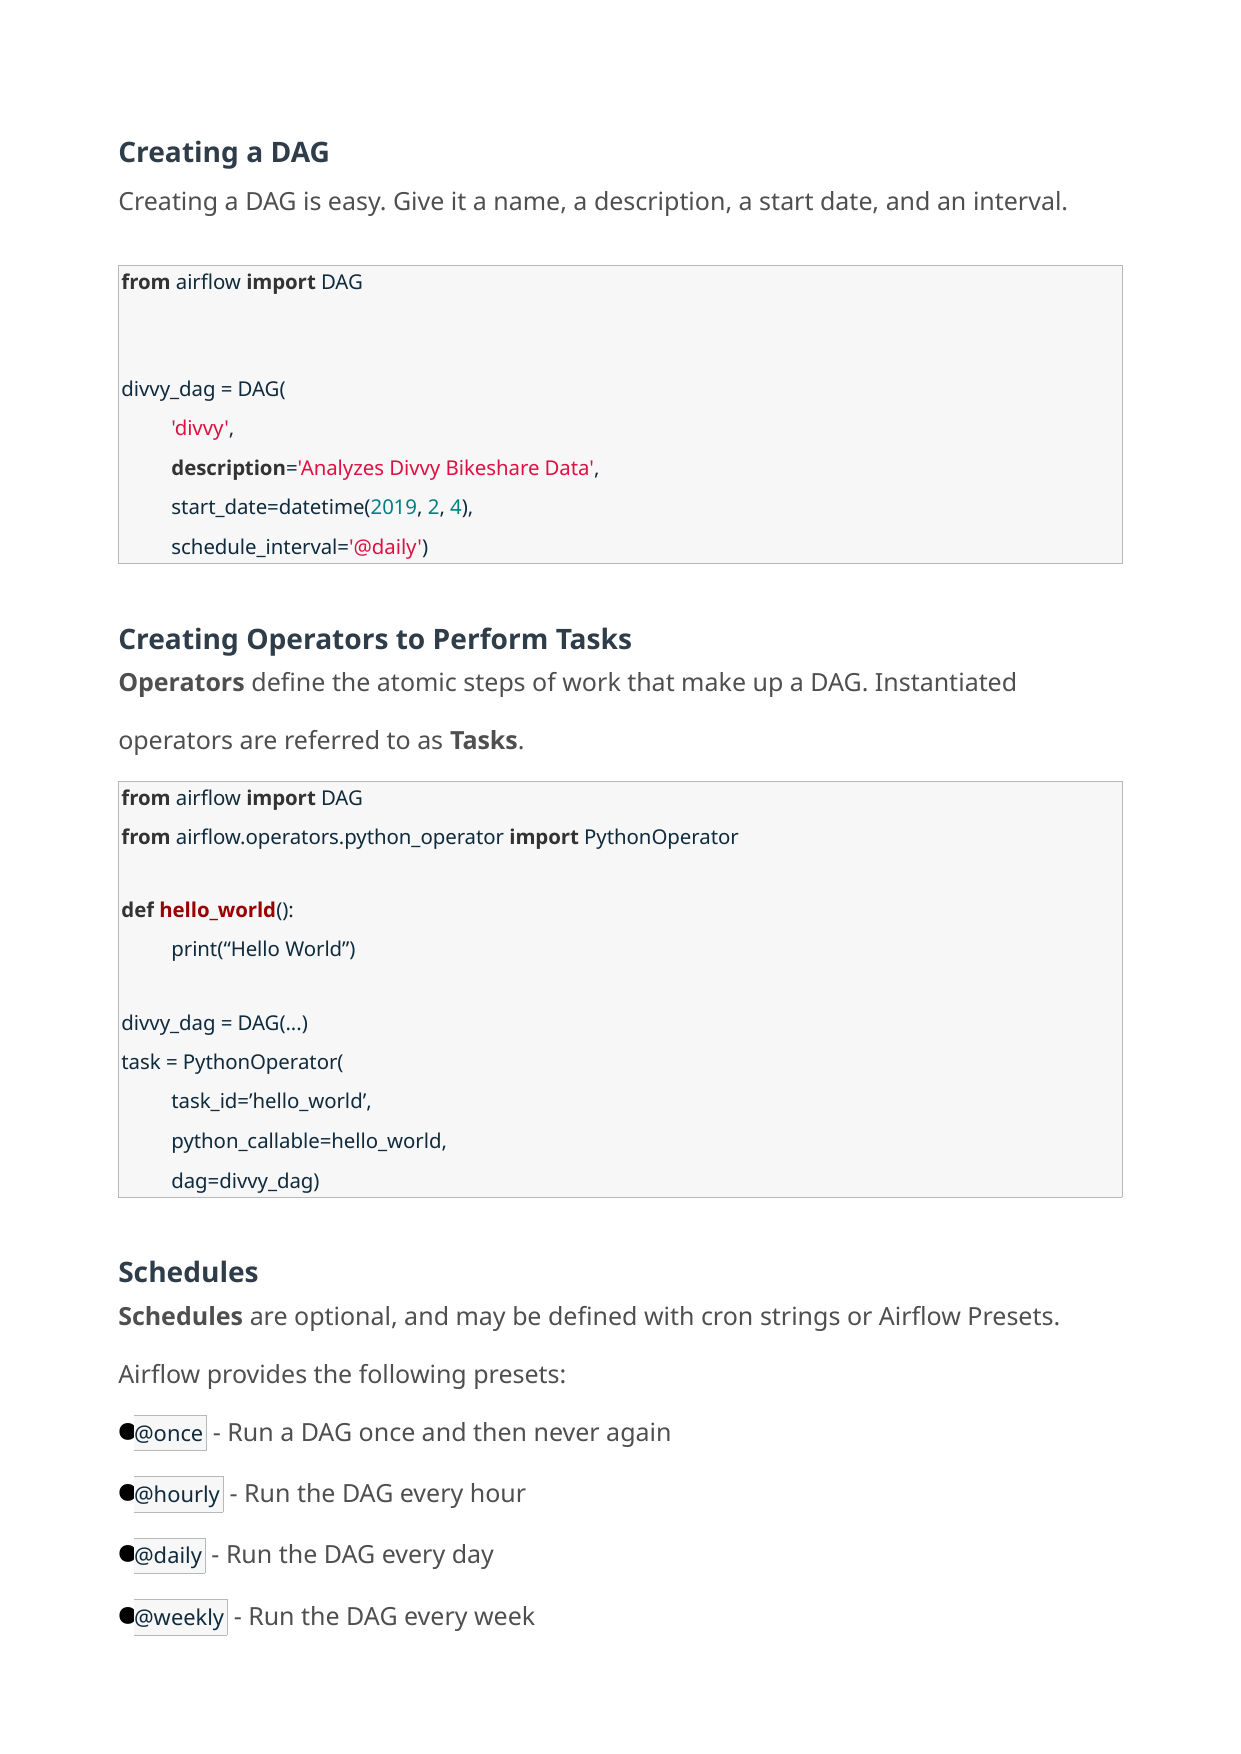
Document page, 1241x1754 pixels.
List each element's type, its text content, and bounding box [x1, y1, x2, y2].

text Creating a DAG is easy. Give it a name, a description, a start date, and an interval. [118, 183, 1122, 218]
text Operators define the atomic steps of work that make up a DAG. Instantiated operators are referred to as Tasks. [118, 665, 1122, 757]
text divvy_dag = DAG( [119, 371, 1122, 402]
subtitle Schedules [118, 1253, 1122, 1291]
text 'divvy', [119, 410, 1122, 441]
text task = PythonOperator( [119, 1044, 1122, 1075]
list @weekly - Run the DAG every week [118, 1598, 227, 1635]
list @hourly - Run the DAG every hour [224, 1476, 1122, 1512]
text dag=divvy_dag) [119, 1163, 1122, 1197]
text print(“Hello World”) [119, 932, 1122, 963]
list @hourly - Run the DAG every hour [118, 1476, 223, 1512]
text start_date=datetime(2019, 2, 4), [119, 490, 1122, 521]
text from airflow import DAG [119, 266, 1122, 296]
subtitle Creating a DAG [118, 133, 1122, 171]
text Schedules are optional, and may be defined with cron strings or Airflow Presets. Airflow provides the following presets: [118, 1299, 1122, 1391]
list @daily - Run the DAG every day [206, 1537, 1122, 1573]
text python_callable=hello_world, [119, 1123, 1122, 1154]
text divvy_dag = DAG(...) [119, 1005, 1122, 1036]
text def hello_world(): [119, 893, 1122, 923]
list @daily - Run the DAG every day [118, 1537, 205, 1573]
subtitle Creating Operators to Perform Tasks [118, 619, 1122, 657]
text description='Analyzes Divvy Bikeshare Data', [119, 450, 1122, 481]
list @once - Run a DAG once and then never again [118, 1414, 206, 1451]
text schedule_interval='@daily') [119, 529, 1122, 563]
list @once - Run a DAG once and then never again [207, 1414, 1122, 1451]
text from airflow import DAG [119, 782, 1122, 811]
text task_id=’hello_world’, [119, 1084, 1122, 1115]
list @weekly - Run the DAG every week [228, 1598, 1122, 1635]
text from airflow.operators.python_operator import PythonOperator [119, 820, 1122, 851]
